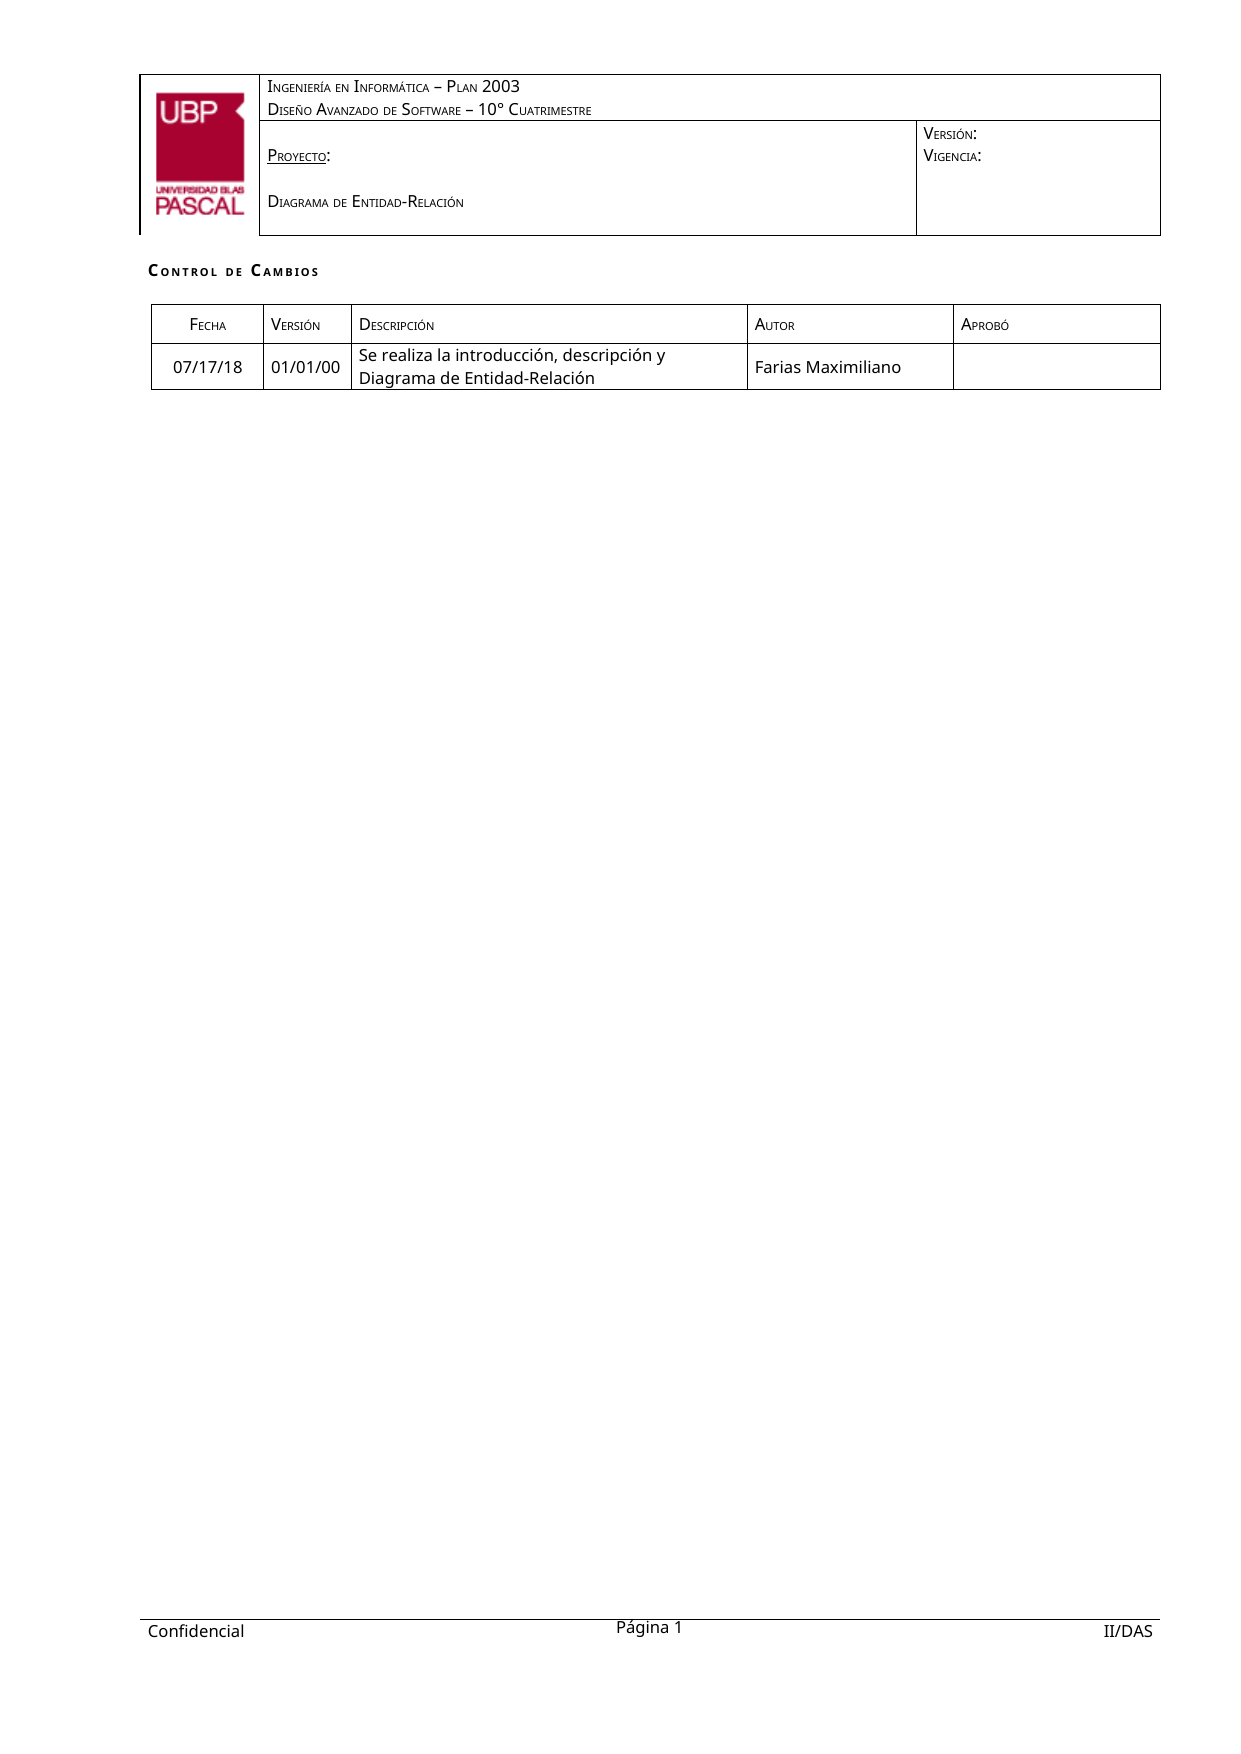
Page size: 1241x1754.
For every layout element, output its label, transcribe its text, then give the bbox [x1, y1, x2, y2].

table_cell 01/01/00 [264, 344, 351, 389]
table_header Autor [748, 305, 953, 343]
table_header Descripción [352, 305, 747, 343]
table_cell [954, 344, 1160, 389]
picture [155, 92, 245, 218]
table_cell 17/07/18 [152, 344, 263, 389]
table_header Aprobó [954, 305, 1160, 343]
text Control de Cambios [148, 259, 1152, 281]
table_cell Se realiza la introducción, descripción y Diagrama de Entidad-Relación [352, 344, 747, 389]
table_header Fecha [152, 305, 263, 343]
table_cell Farias Maximiliano [748, 344, 953, 389]
table_header Versión [264, 305, 351, 343]
